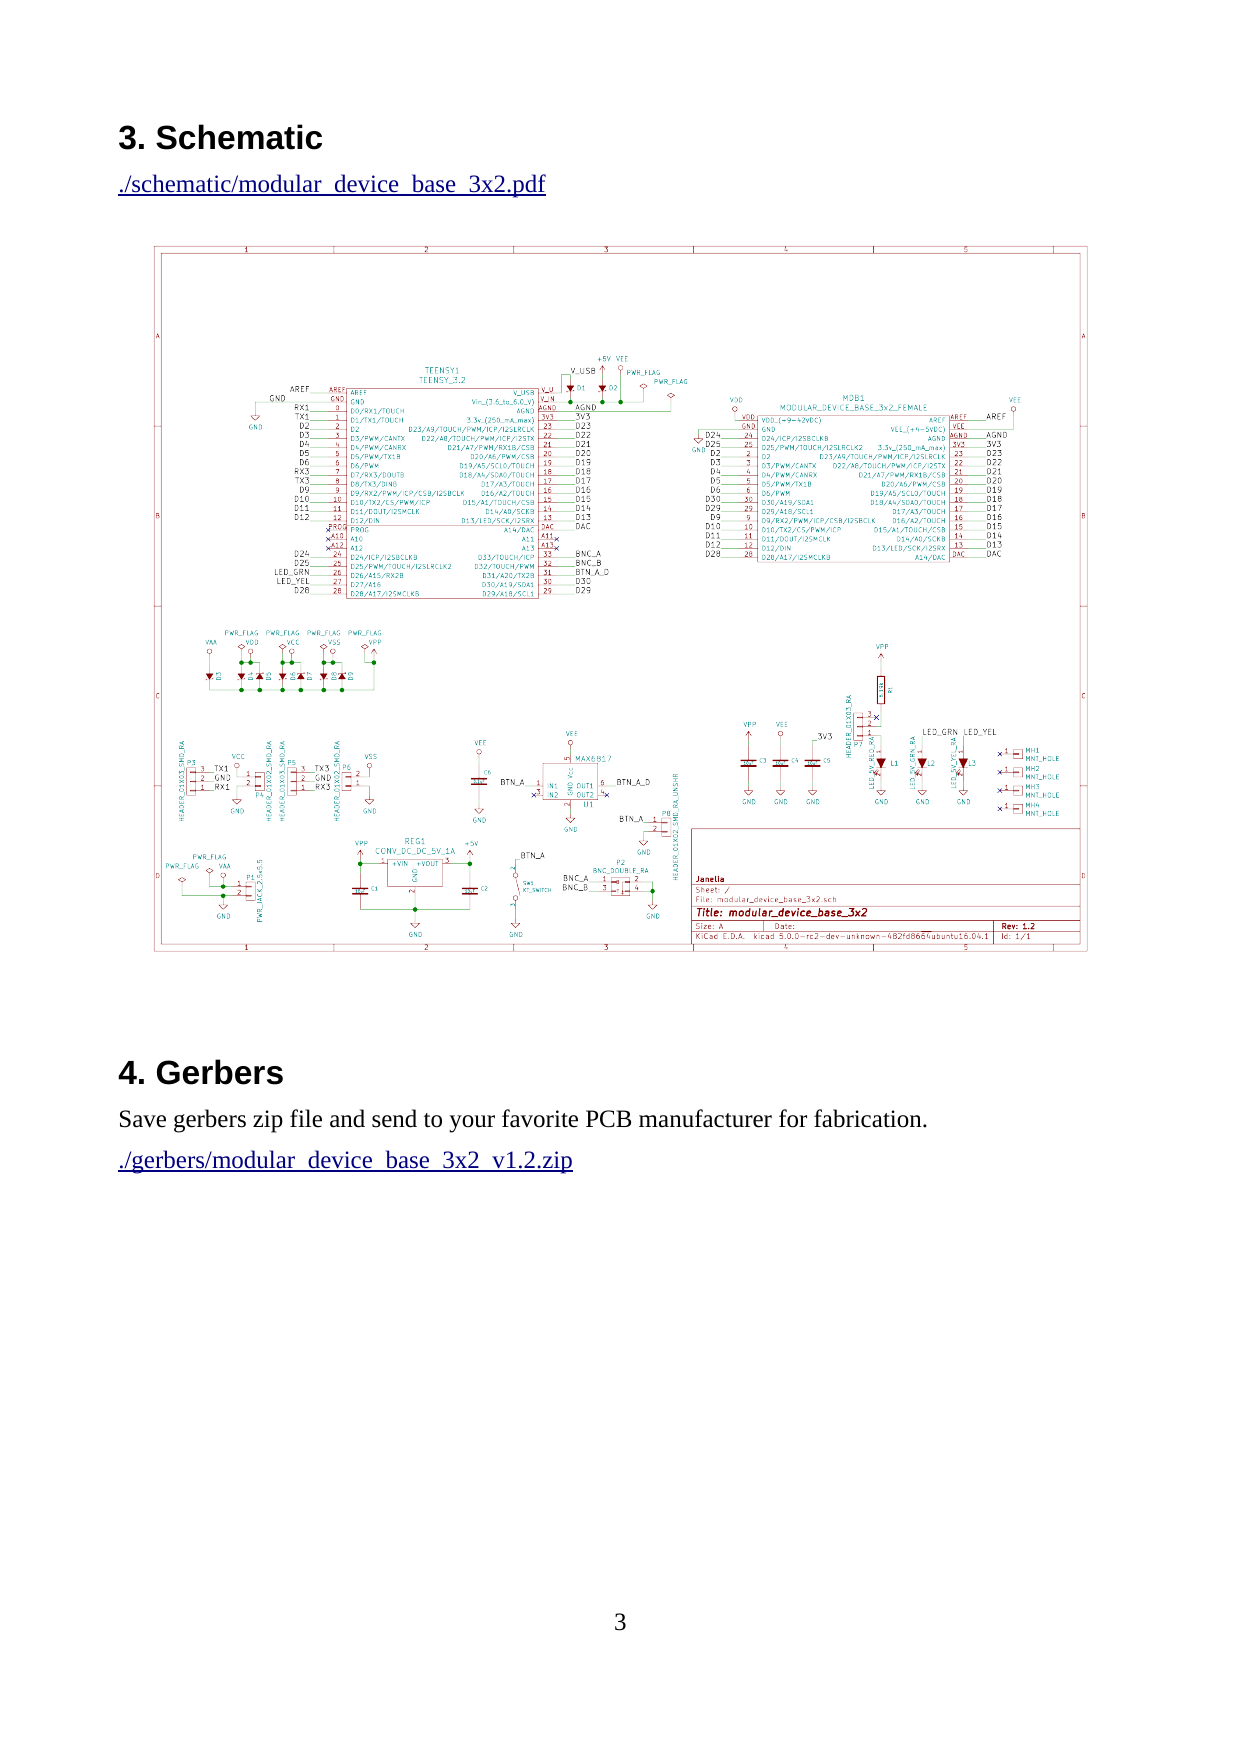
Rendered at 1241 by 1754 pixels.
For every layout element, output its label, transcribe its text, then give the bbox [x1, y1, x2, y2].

text ./schematic/modular_device_base_3x2.pdf [118, 169, 1122, 198]
text Save gerbers zip file and send to your favorite PCB manufacturer for fabrication. [118, 1104, 1122, 1133]
text ./gerbers/modular_device_base_3x2_v1.2.zip [118, 1145, 1122, 1174]
subtitle Schematic [118, 118, 1122, 157]
subtitle Gerbers [118, 1053, 1122, 1091]
